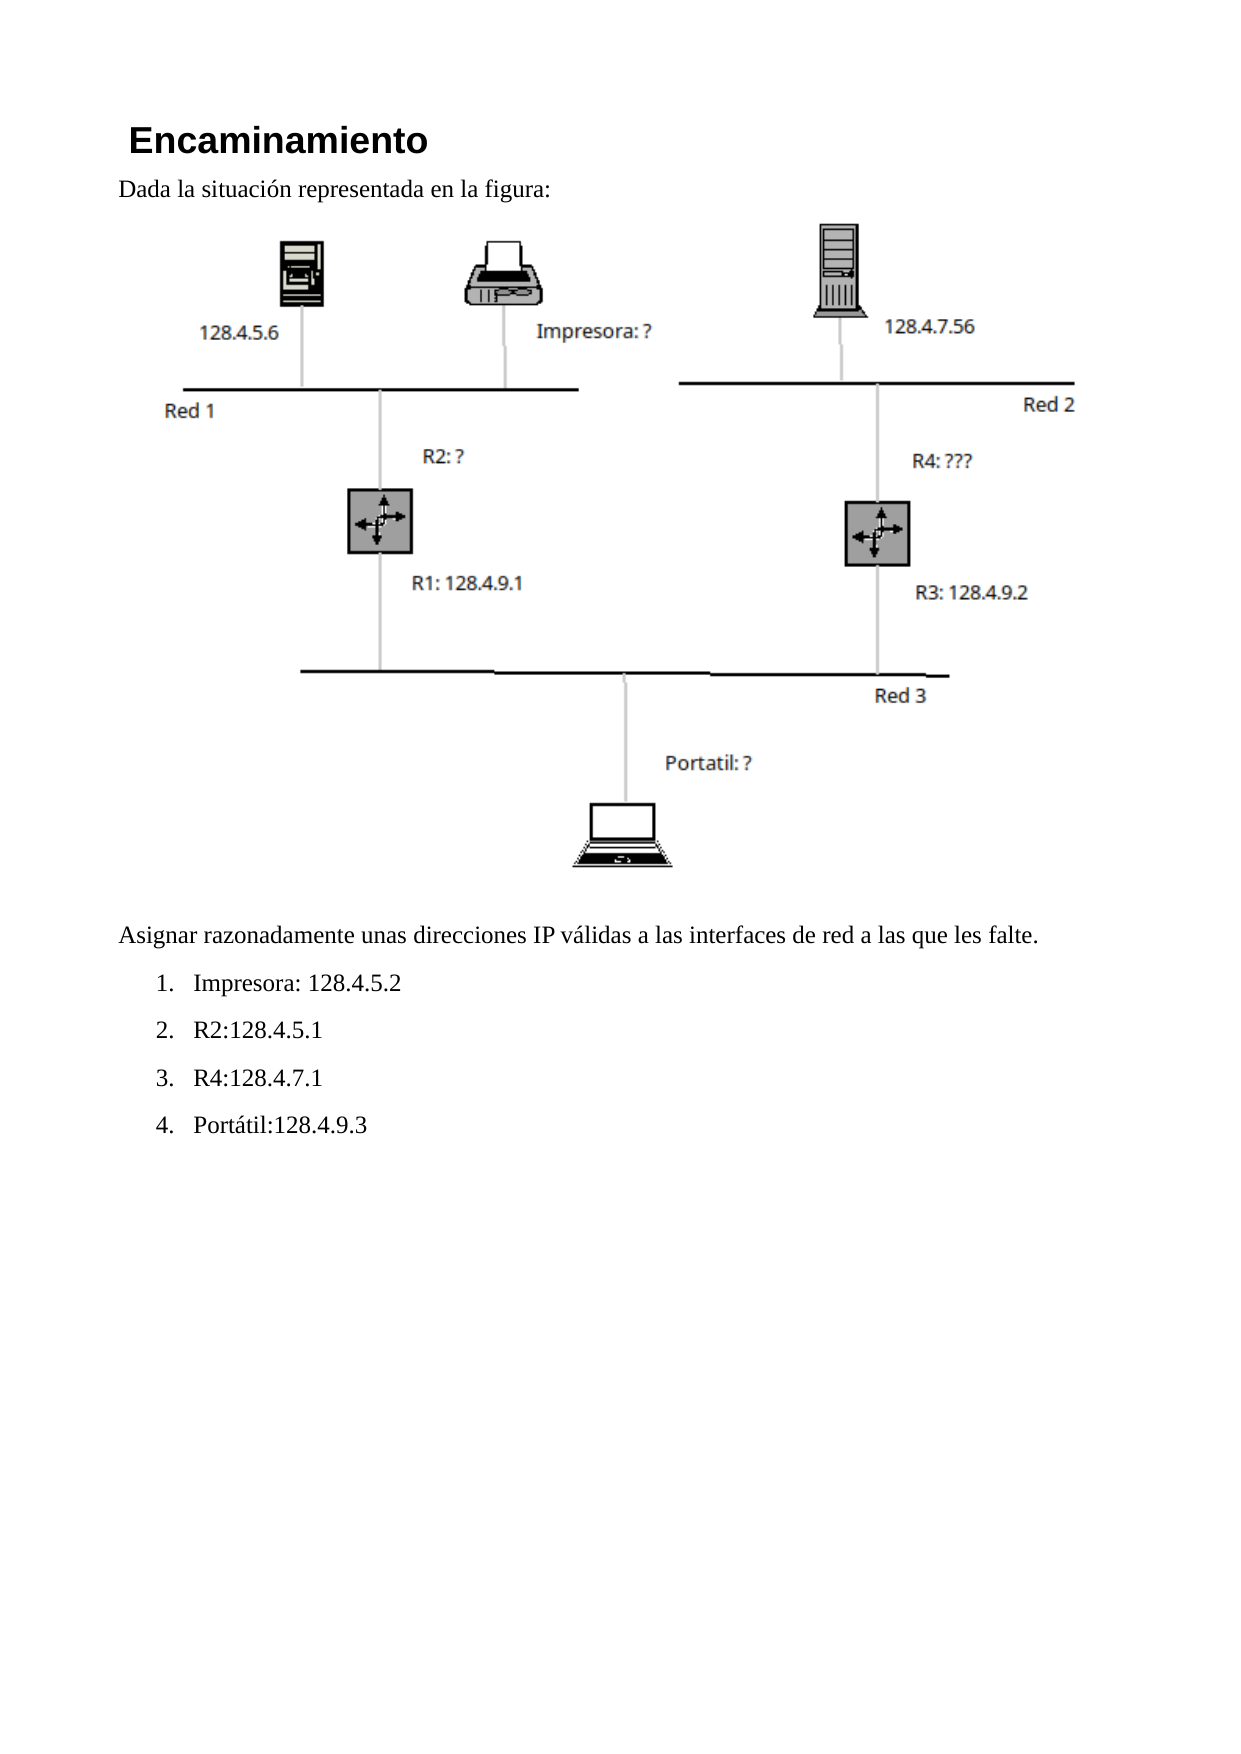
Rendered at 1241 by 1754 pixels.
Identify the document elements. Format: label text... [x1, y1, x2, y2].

text Asignar razonadamente unas direcciones IP válidas a las interfaces de red a las que les falte. [118, 920, 1122, 949]
text Dada la situación representada en la figura: [118, 174, 1122, 202]
list Portátil:128.4.9.3 [156, 1111, 1122, 1139]
list Impresora: 128.4.5.2 [156, 968, 1122, 996]
list R4:128.4.7.1 [156, 1063, 1122, 1092]
picture [163, 221, 1078, 869]
subtitle Encaminamiento [118, 118, 1122, 161]
list R2:128.4.5.1 [156, 1015, 1122, 1044]
